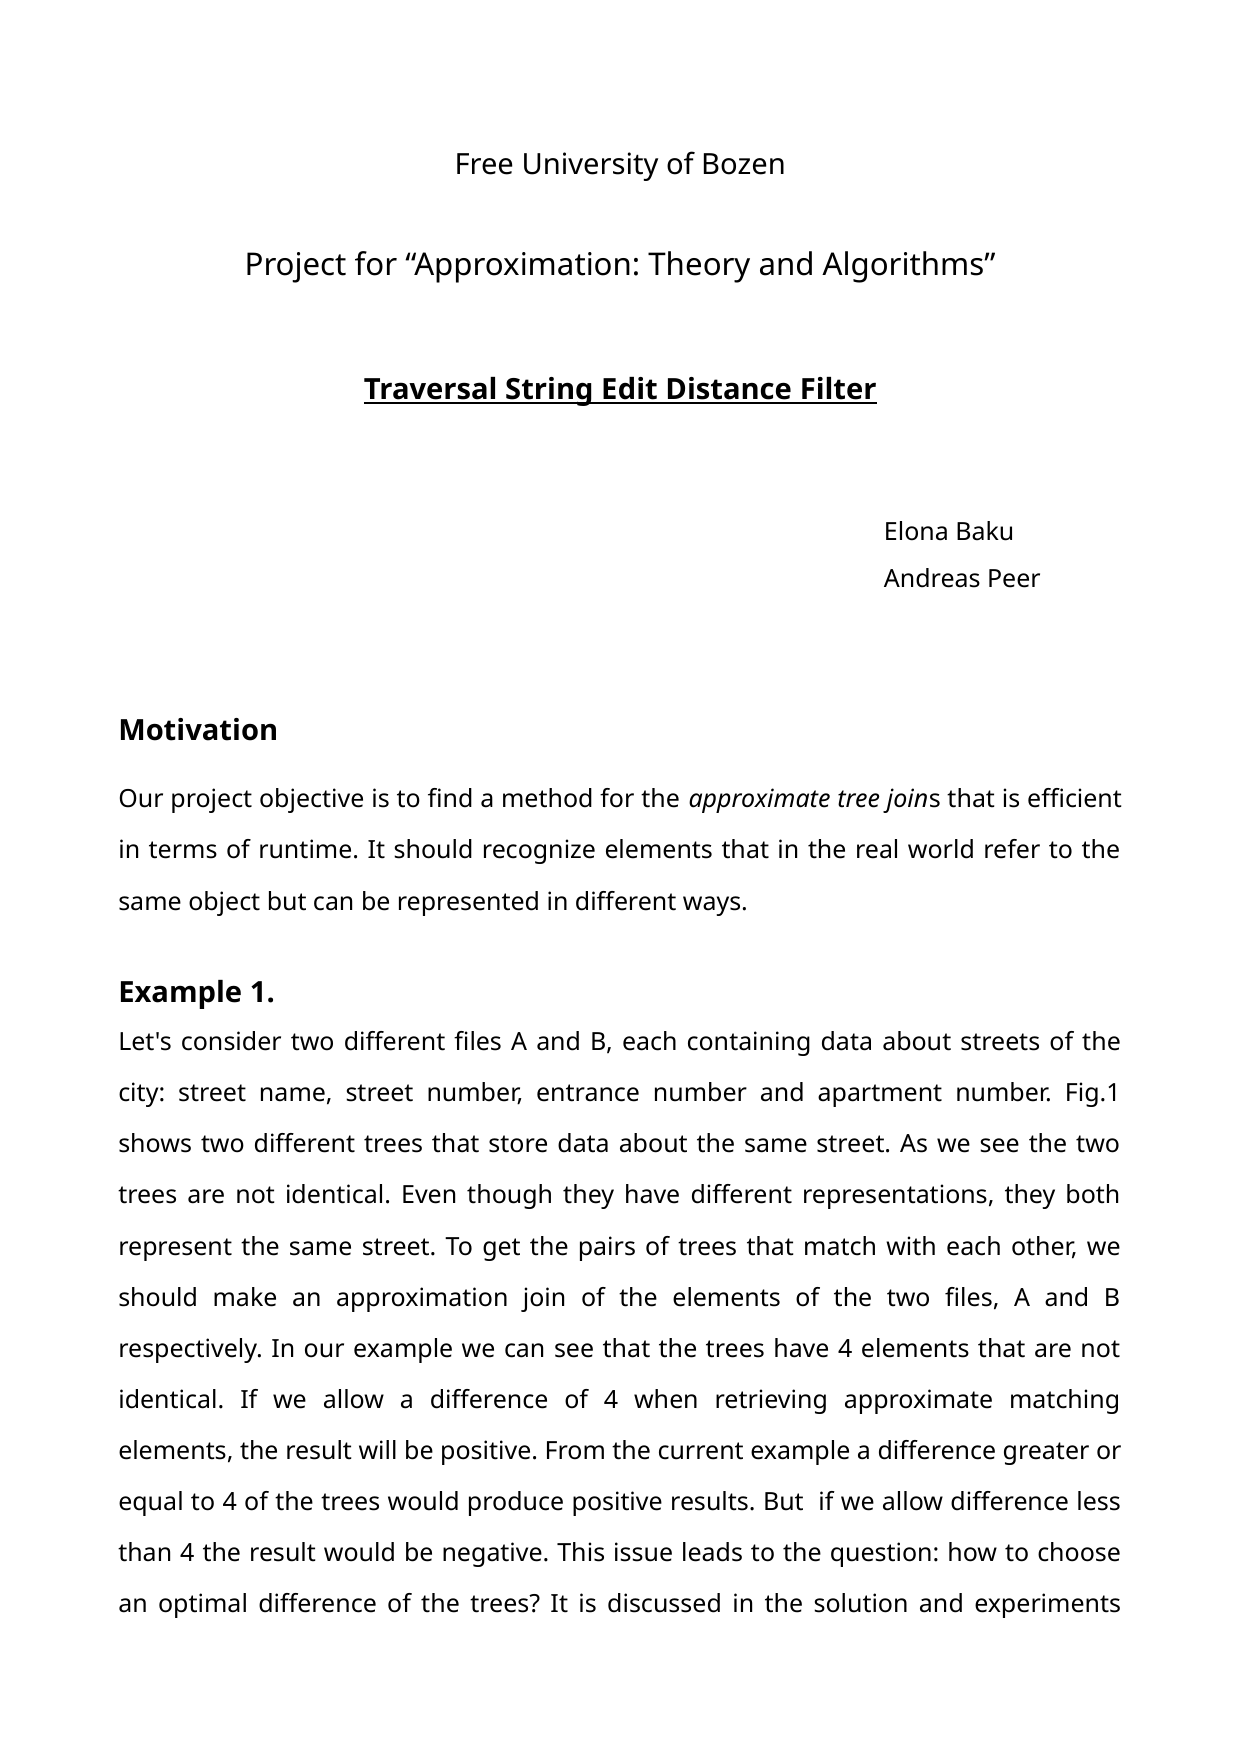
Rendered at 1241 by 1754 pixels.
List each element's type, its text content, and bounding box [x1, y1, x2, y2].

text Andreas Peer [118, 560, 1122, 594]
text Elona Baku [118, 514, 1122, 548]
text Let's consider two different files A and B, each containing data about streets of the city: street name, street number, entrance number and apartment number. Fig.1 shows two different trees that store data about the same street. As we see the two trees are not identical. Even though they have different representations, they both represent the same street. To get the pairs of trees that match with each other, we should make an approximation join of the elements of the two files, A and B respectively. In our example we can see that the trees have 4 elements that are not identical. If we allow a difference of 4 when retrieving approximate matching elements, the result will be positive. From the current example a difference greater or equal to 4 of the trees would produce positive results. But if we allow difference less than 4 the result would be negative. This issue leads to the question: how to choose an optimal difference of the trees? It is discussed in the solution and experiments [118, 1024, 1122, 1619]
subtitle Traversal String Edit Distance Filter [118, 368, 1122, 408]
subtitle Motivation [118, 709, 1122, 749]
subtitle Free University of Bozen [118, 143, 1122, 183]
text Project for “Approximation: Theory and Algorithms” [118, 242, 1122, 284]
subtitle Example 1. [118, 972, 1122, 1011]
text Our project objective is to find a method for the approximate tree joins that is efficient in terms of runtime. It should recognize elements that in the real world refer to the same object but can be represented in different ways. [118, 781, 1122, 917]
